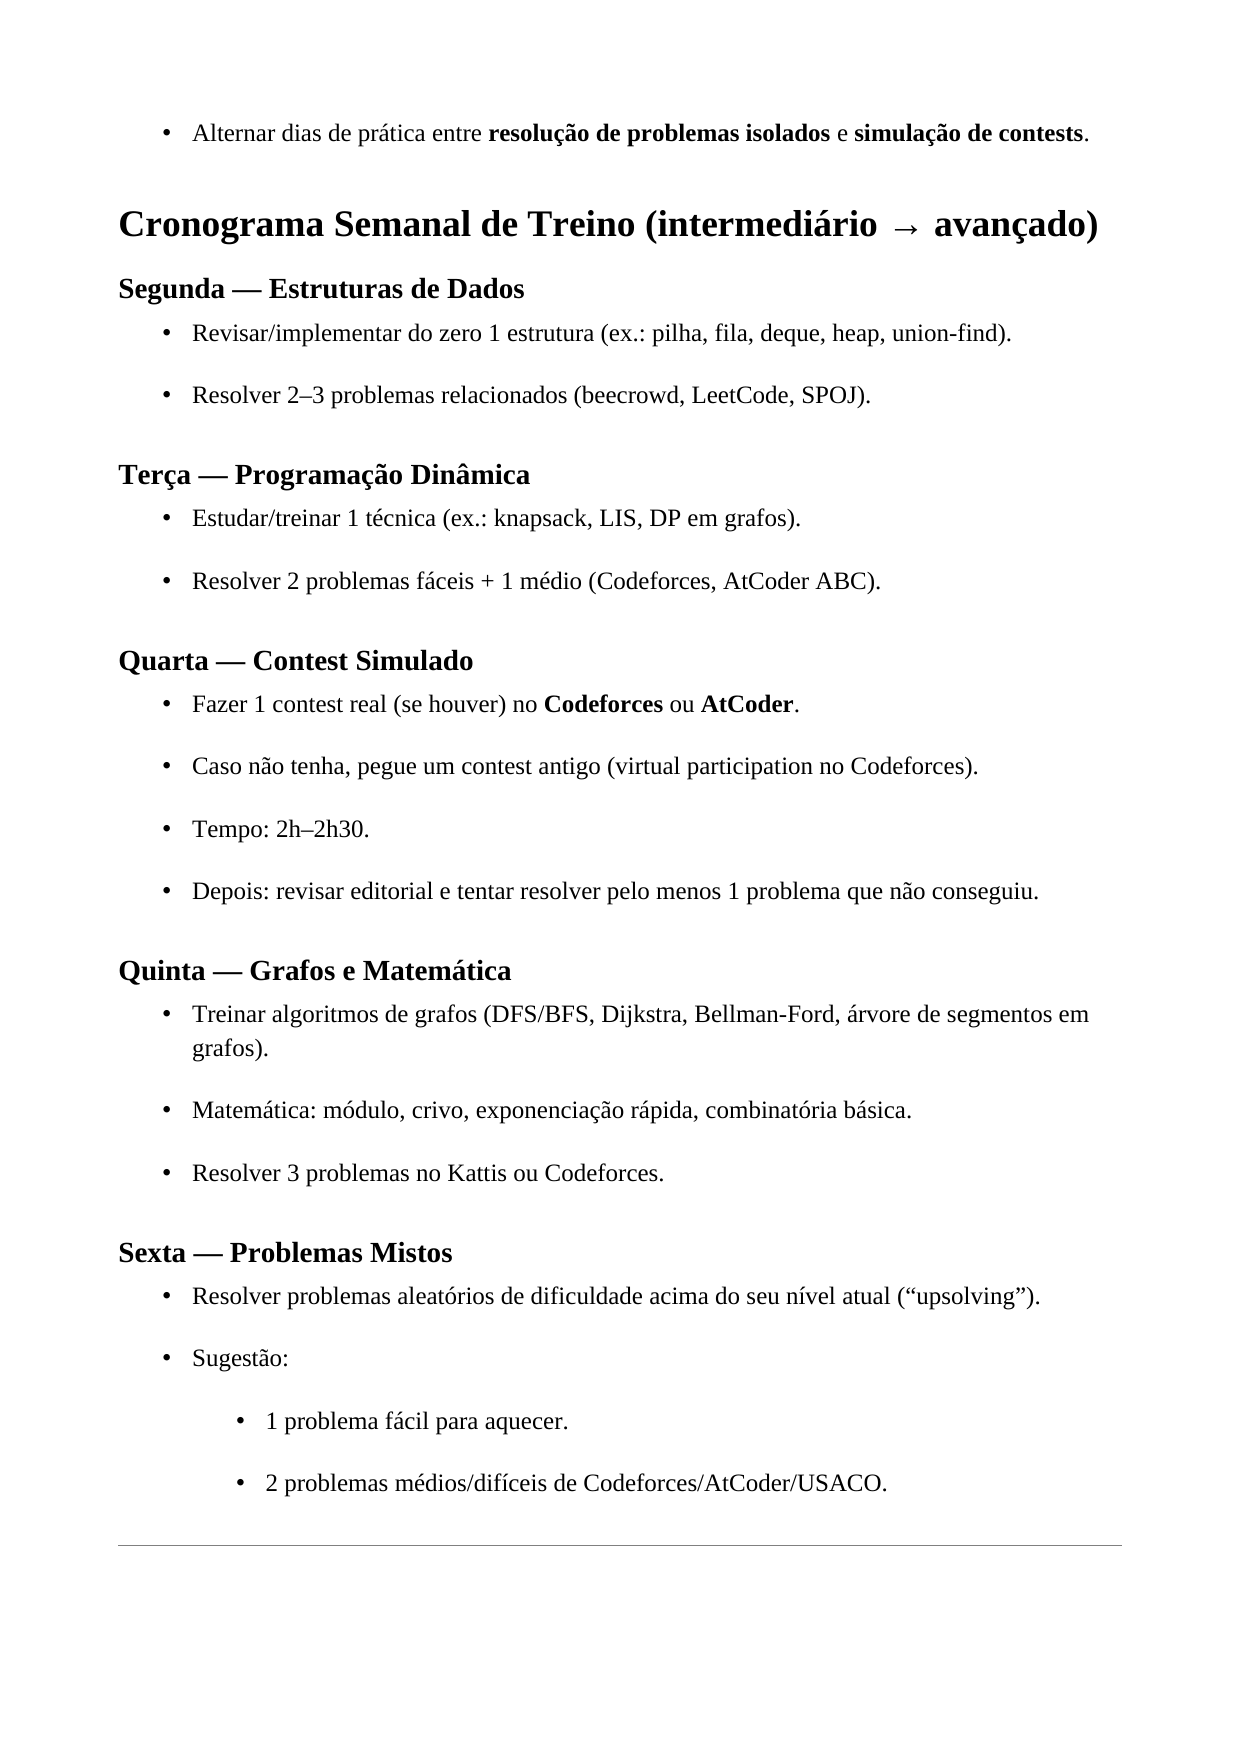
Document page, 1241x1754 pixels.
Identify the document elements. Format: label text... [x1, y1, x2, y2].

list Estudar/treinar 1 técnica (ex.: knapsack, LIS, DP em grafos). [162, 503, 1122, 532]
list Fazer 1 contest real (se houver) no Codeforces ou AtCoder. [162, 689, 1122, 718]
list Resolver 2–3 problemas relacionados (beecrowd, LeetCode, SPOJ). [162, 380, 1122, 409]
list Resolver 2 problemas fáceis + 1 médio (Codeforces, AtCoder ABC). [162, 566, 1122, 594]
subtitle Terça — Programação Dinâmica [118, 457, 1122, 491]
list Matemática: módulo, crivo, exponenciação rápida, combinatória básica. [162, 1095, 1122, 1124]
list Revisar/implementar do zero 1 estrutura (ex.: pilha, fila, deque, heap, union-find). [162, 318, 1122, 346]
list Treinar algoritmos de grafos (DFS/BFS, Dijkstra, Bellman-Ford, árvore de segmentos em grafos). [162, 999, 1122, 1061]
subtitle Cronograma Semanal de Treino (intermediário → avançado) [118, 201, 1122, 244]
list 1 problema fácil para aquecer. [236, 1406, 1122, 1434]
subtitle Quarta — Contest Simulado [118, 643, 1122, 676]
list 2 problemas médios/difíceis de Codeforces/AtCoder/USACO. [236, 1468, 1122, 1497]
subtitle Sexta — Problemas Mistos [118, 1235, 1122, 1268]
list Sugestão: [162, 1343, 1122, 1372]
list Tempo: 2h–2h30. [162, 814, 1122, 843]
list Depois: revisar editorial e tentar resolver pelo menos 1 problema que não conseguiu. [162, 876, 1122, 905]
list Resolver problemas aleatórios de dificuldade acima do seu nível atual (“upsolving”). [162, 1281, 1122, 1309]
list Alternar dias de prática entre resolução de problemas isolados e simulação de contests. [162, 118, 1122, 147]
subtitle Quinta — Grafos e Matemática [118, 953, 1122, 987]
subtitle Segunda — Estruturas de Dados [118, 272, 1122, 305]
list Resolver 3 problemas no Kattis ou Codeforces. [162, 1158, 1122, 1186]
list Caso não tenha, pegue um contest antigo (virtual participation no Codeforces). [162, 751, 1122, 780]
